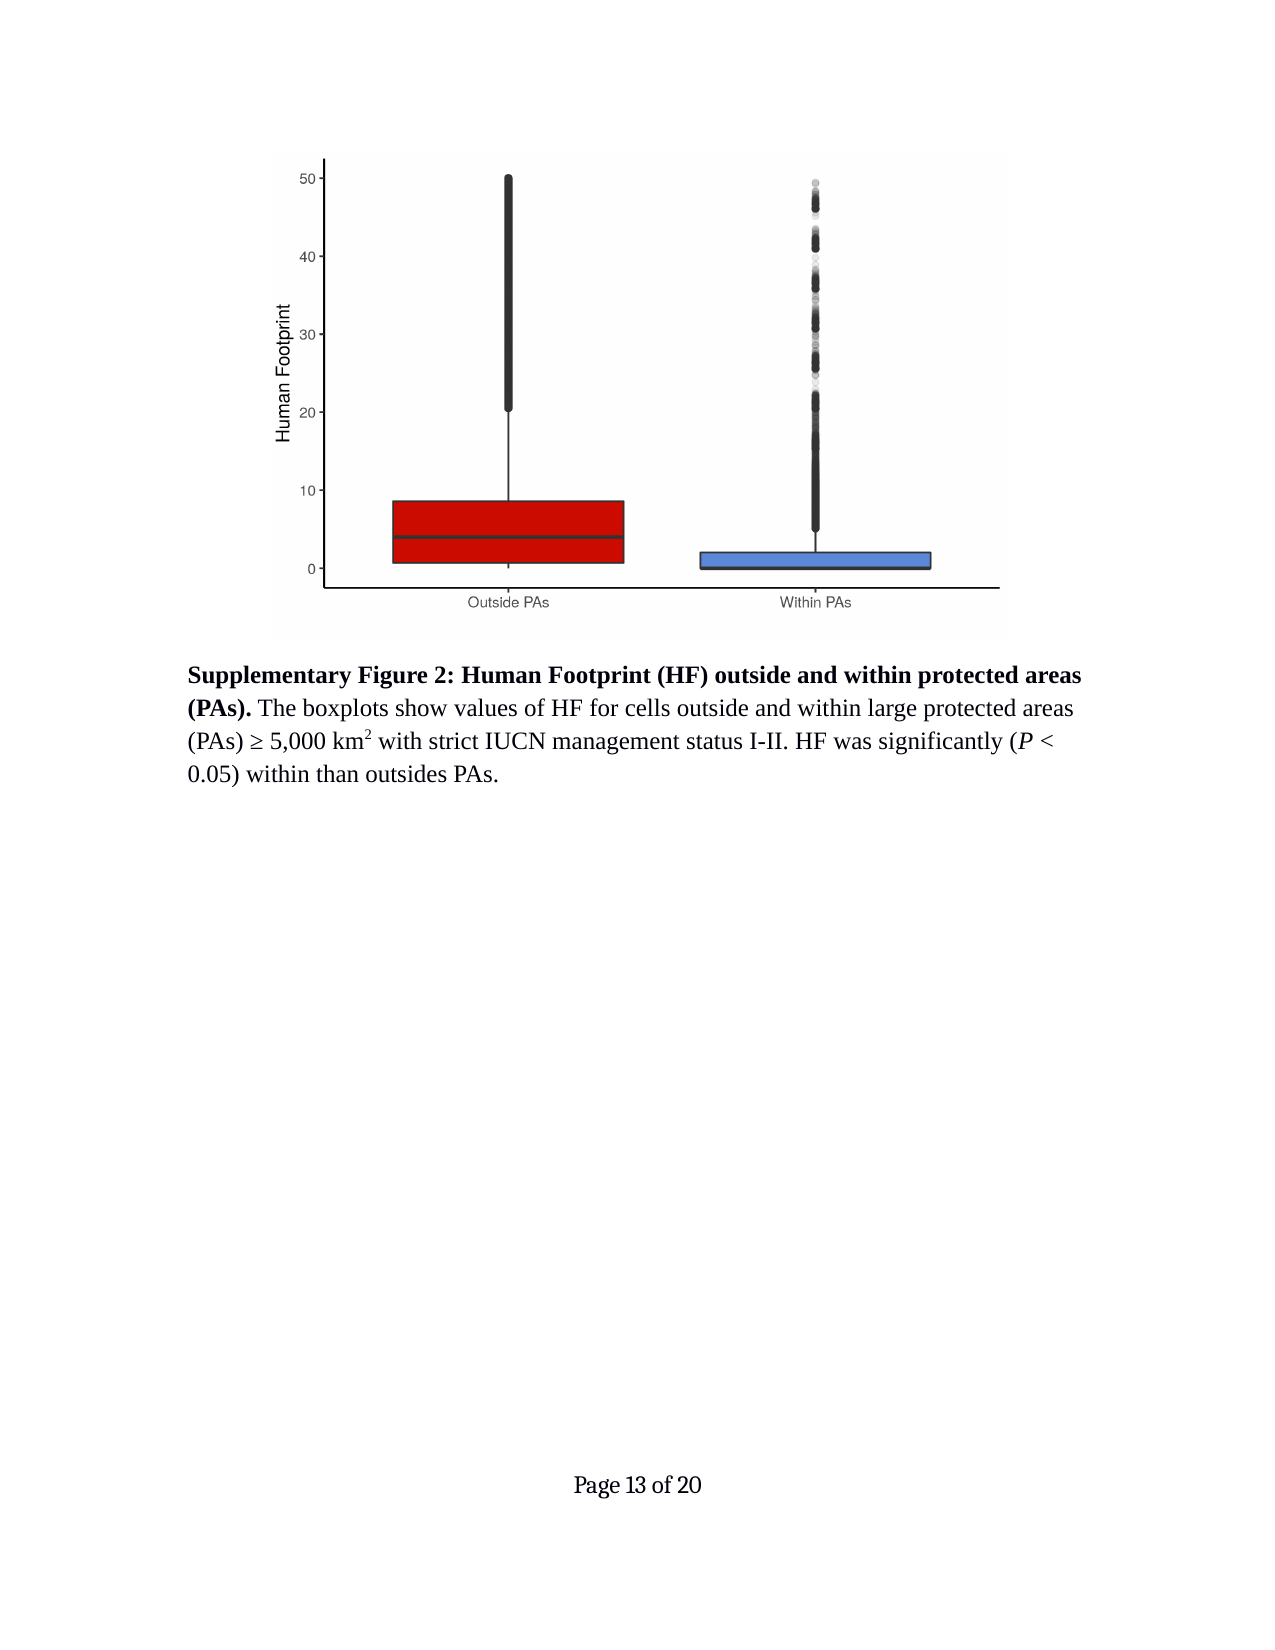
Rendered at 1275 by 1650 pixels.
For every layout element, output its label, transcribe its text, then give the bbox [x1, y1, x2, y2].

picture [267, 150, 1009, 644]
text Supplementary Figure 2: Human Footprint (HF) outside and within protected areas (PAs). The boxplots show values of HF for cells outside and within large protected areas (PAs) ≥ 5,000 km2 with strict IUCN management status I-II. HF was significantly (P < 0.05) within than outsides PAs. [187, 660, 1087, 788]
